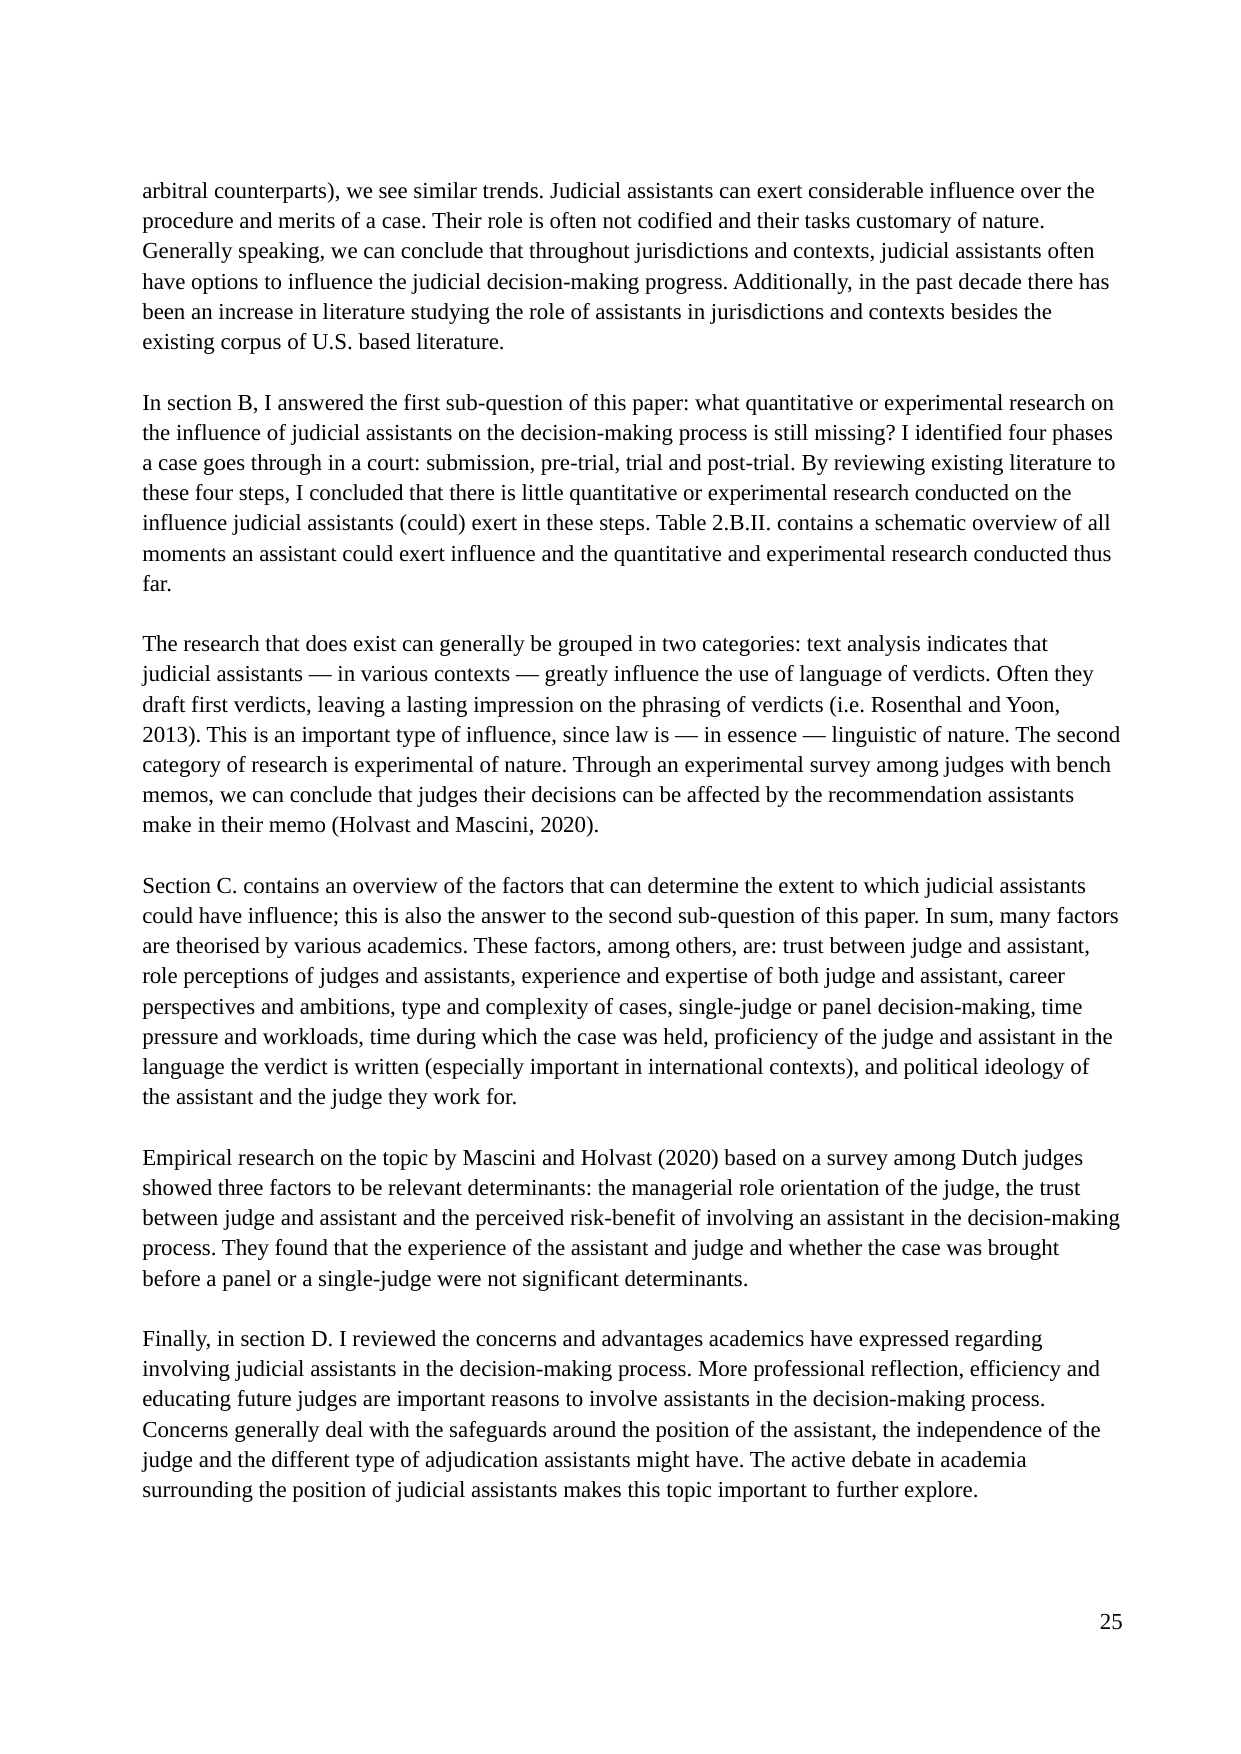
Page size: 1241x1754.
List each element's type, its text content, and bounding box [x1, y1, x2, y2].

text Finally, in section D. I reviewed the concerns and advantages academics have expressed regarding involving judicial assistants in the decision-making process. More professional reflection, efficiency and educating future judges are important reasons to involve assistants in the decision-making process. Concerns generally deal with the safeguards around the position of the assistant, the independence of the judge and the different type of adjudication assistants might have. The active debate in academia surrounding the position of judicial assistants makes this topic important to further explore. [142, 1325, 1122, 1502]
text Section C. contains an overview of the factors that can determine the extent to which judicial assistants could have influence; this is also the answer to the second sub-question of this paper. In sum, many factors are theorised by various academics. These factors, among others, are: trust between judge and assistant, role perceptions of judges and assistants, experience and expertise of both judge and assistant, career perspectives and ambitions, type and complexity of cases, single-judge or panel decision-making, time pressure and workloads, time during which the case was held, proficiency of the judge and assistant in the language the verdict is written (especially important in international contexts), and political ideology of the assistant and the judge they work for. [142, 872, 1122, 1110]
text arbitral counterparts), we see similar trends. Judicial assistants can exert considerable influence over the procedure and merits of a case. Their role is often not codified and their tasks customary of nature. Generally speaking, we can conclude that throughout jurisdictions and contexts, judicial assistants often have options to influence the judicial decision-making progress. Additionally, in the past decade there has been an increase in literature studying the role of assistants in jurisdictions and contexts besides the existing corpus of U.S. based literature. [142, 177, 1122, 354]
text Empirical research on the topic by Mascini and Holvast (2020) based on a survey among Dutch judges showed three factors to be relevant determinants: the managerial role orientation of the judge, the trust between judge and assistant and the perceived risk-benefit of involving an assistant in the decision-making process. They found that the experience of the assistant and judge and whether the case was brought before a panel or a single-judge were not significant determinants. [142, 1144, 1122, 1291]
text The research that does exist can generally be grouped in two categories: text analysis indicates that judicial assistants — in various contexts — greatly influence the use of language of verdicts. Often they draft first verdicts, leaving a lasting impression on the phrasing of verdicts (i.e. Rosenthal and Yoon, 2013). This is an important type of influence, since law is — in essence — linguistic of nature. The second category of research is experimental of nature. Through an experimental survey among judges with bench memos, we can conclude that judges their decisions can be affected by the recommendation assistants make in their memo (Holvast and Mascini, 2020). [142, 630, 1122, 838]
text In section B, I answered the first sub-question of this paper: what quantitative or experimental research on the influence of judicial assistants on the decision-making process is still missing? I identified four phases a case goes through in a court: submission, pre-trial, trial and post-trial. By reviewing existing literature to these four steps, I concluded that there is little quantitative or experimental research conducted on the influence judicial assistants (could) exert in these steps. Table 2.B.II. contains a schematic overview of all moments an assistant could exert influence and the quantitative and experimental research conducted thus far. [142, 389, 1122, 596]
